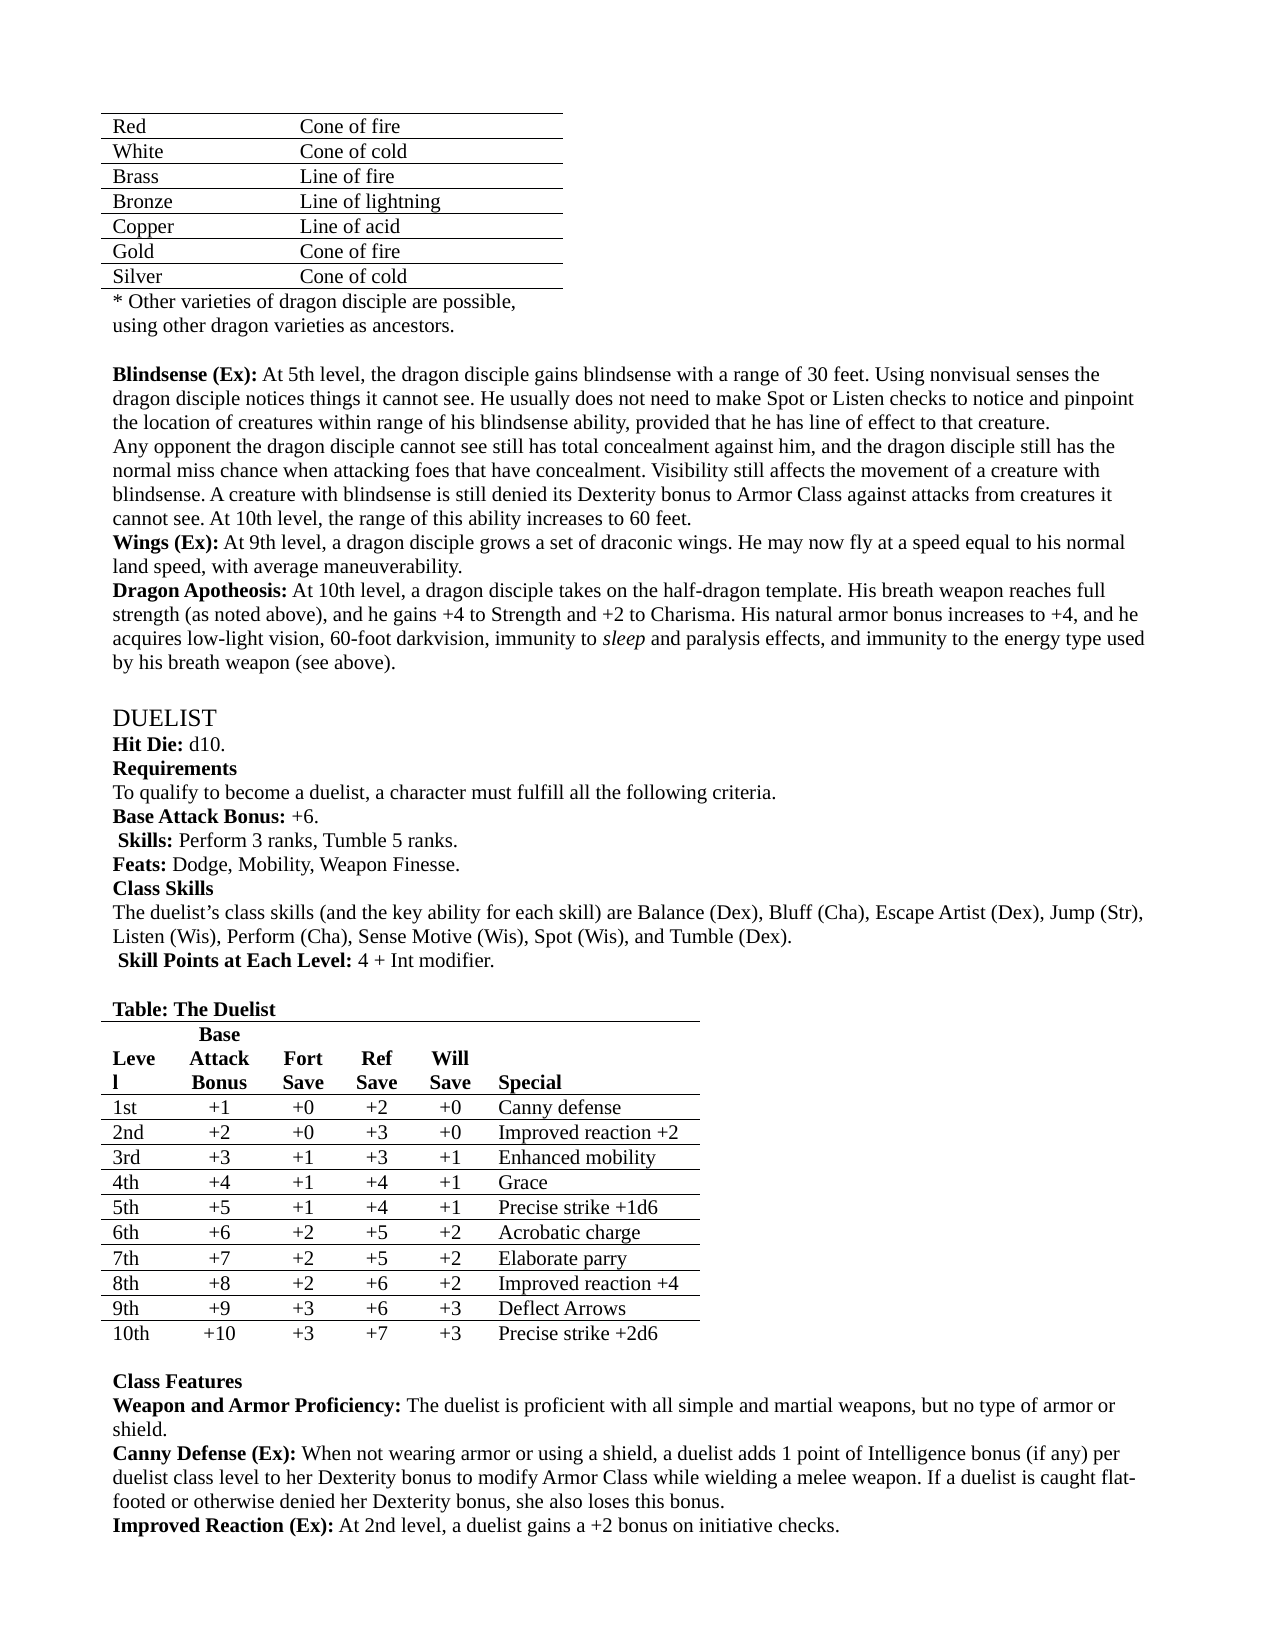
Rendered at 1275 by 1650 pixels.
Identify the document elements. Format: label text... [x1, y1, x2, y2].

table_cell +9 [172, 1296, 266, 1320]
table_cell Cone of cold [288, 139, 562, 163]
table_cell Improved reaction +4 [487, 1271, 699, 1294]
table_cell +3 [413, 1321, 487, 1345]
table_cell +2 [266, 1220, 340, 1244]
table_cell +10 [172, 1321, 266, 1345]
table_cell +3 [413, 1296, 487, 1320]
table_cell +1 [413, 1170, 487, 1194]
table_cell +0 [266, 1120, 340, 1144]
table_cell +1 [172, 1095, 266, 1119]
table_cell +0 [266, 1095, 340, 1119]
table_cell +2 [340, 1095, 413, 1119]
text To qualify to become a duelist, a character must fulfill all the following criteria. [112, 780, 1162, 804]
table_cell Cone of fire [288, 114, 562, 138]
text Hit Die: d10. [112, 732, 1162, 756]
table_cell +5 [172, 1195, 266, 1219]
table_cell 2nd [101, 1120, 172, 1144]
table_cell 4th [101, 1170, 172, 1194]
text Improved Reaction (Ex): At 2nd level, a duelist gains a +2 bonus on initiative checks. [112, 1513, 1162, 1537]
table_cell 7th [101, 1245, 172, 1269]
table_cell +5 [340, 1220, 413, 1244]
table_cell Elaborate parry [487, 1245, 699, 1269]
table_cell +6 [340, 1271, 413, 1294]
table_cell +6 [172, 1220, 266, 1244]
table_cell +5 [340, 1245, 413, 1269]
table_cell Ref Save [340, 1022, 413, 1094]
table_cell Silver [101, 264, 288, 288]
text Dragon Apotheosis: At 10th level, a dragon disciple takes on the half-dragon template. His breath weapon reaches full strength (as noted above), and he gains +4 to Strength and +2 to Charisma. His natural armor bonus increases to +4, and he acquires low-light vision, 60-foot darkvision, immunity to sleep and paralysis effects, and immunity to the energy type used by his breath weapon (see above). [112, 578, 1162, 674]
table_cell +8 [172, 1271, 266, 1294]
table_cell 6th [101, 1220, 172, 1244]
table_cell Red [101, 114, 288, 138]
text Base Attack Bonus: +6. [112, 804, 1162, 828]
table_cell * Other varieties of dragon disciple are possible, using other dragon varieties as ancestors. [101, 289, 562, 337]
table_cell +2 [413, 1245, 487, 1269]
table_cell Brass [101, 164, 288, 188]
text Requirements [112, 756, 1162, 780]
table_cell 9th [101, 1296, 172, 1320]
table_cell +1 [266, 1195, 340, 1219]
table_cell +4 [340, 1170, 413, 1194]
text Any opponent the dragon disciple cannot see still has total concealment against him, and the dragon disciple still has the normal miss chance when attacking foes that have concealment. Visibility still affects the movement of a creature with blindsense. A creature with blindsense is still denied its Dexterity bonus to Armor Class against attacks from creatures it cannot see. At 10th level, the range of this ability increases to 60 feet. [112, 434, 1162, 530]
table_cell Cone of cold [288, 264, 562, 288]
table_cell Level [101, 1022, 172, 1094]
table_cell +4 [340, 1195, 413, 1219]
table_cell Fort Save [266, 1022, 340, 1094]
table_cell Acrobatic charge [487, 1220, 699, 1244]
text Blindsense (Ex): At 5th level, the dragon disciple gains blindsense with a range of 30 feet. Using nonvisual senses the dragon disciple notices things it cannot see. He usually does not need to make Spot or Listen checks to notice and pinpoint the location of creatures within range of his blindsense ability, provided that he has line of effect to that creature. [112, 361, 1162, 434]
table_cell +3 [266, 1321, 340, 1345]
table_cell +1 [413, 1145, 487, 1169]
table_cell Deflect Arrows [487, 1296, 699, 1320]
text Skills: Perform 3 ranks, Tumble 5 ranks. [112, 828, 1162, 852]
table_cell Improved reaction +2 [487, 1120, 699, 1144]
table_cell +2 [413, 1271, 487, 1294]
table_cell +3 [340, 1145, 413, 1169]
table_cell Canny defense [487, 1095, 699, 1119]
table_cell Precise strike +2d6 [487, 1321, 699, 1345]
text DUELIST [112, 703, 1162, 732]
table_cell +6 [340, 1296, 413, 1320]
table_cell +2 [266, 1245, 340, 1269]
table_header Table: The Duelist [101, 996, 699, 1021]
table_cell Bronze [101, 189, 288, 213]
table_cell +1 [413, 1195, 487, 1219]
table_cell Base Attack Bonus [172, 1022, 266, 1094]
table_cell Enhanced mobility [487, 1145, 699, 1169]
subtitle Class Skills [112, 876, 1162, 900]
table_cell White [101, 139, 288, 163]
table_cell +7 [340, 1321, 413, 1345]
table_cell Grace [487, 1170, 699, 1194]
table_cell Gold [101, 239, 288, 263]
text Class Features [112, 1369, 1162, 1393]
table_cell +2 [172, 1120, 266, 1144]
table_cell 5th [101, 1195, 172, 1219]
text Feats: Dodge, Mobility, Weapon Finesse. [112, 852, 1162, 876]
text Canny Defense (Ex): When not wearing armor or using a shield, a duelist adds 1 point of Intelligence bonus (if any) per duelist class level to her Dexterity bonus to modify Armor Class while wielding a melee weapon. If a duelist is caught flat-footed or otherwise denied her Dexterity bonus, she also loses this bonus. [112, 1441, 1162, 1513]
table_cell 1st [101, 1095, 172, 1119]
text Skill Points at Each Level: 4 + Int modifier. [112, 948, 1162, 972]
table_cell +2 [266, 1271, 340, 1294]
table_cell Copper [101, 214, 288, 238]
table_cell 10th [101, 1321, 172, 1345]
table_cell +3 [340, 1120, 413, 1144]
text The duelist’s class skills (and the key ability for each skill) are Balance (Dex), Bluff (Cha), Escape Artist (Dex), Jump (Str), Listen (Wis), Perform (Cha), Sense Motive (Wis), Spot (Wis), and Tumble (Dex). [112, 900, 1162, 948]
table_cell +7 [172, 1245, 266, 1269]
table_cell +0 [413, 1095, 487, 1119]
table_cell Precise strike +1d6 [487, 1195, 699, 1219]
table_cell +1 [266, 1145, 340, 1169]
table_cell Line of fire [288, 164, 562, 188]
text Wings (Ex): At 9th level, a dragon disciple grows a set of draconic wings. He may now fly at a speed equal to his normal land speed, with average maneuverability. [112, 530, 1162, 578]
table_cell Cone of fire [288, 239, 562, 263]
table_cell +3 [266, 1296, 340, 1320]
table_cell Will Save [413, 1022, 487, 1094]
table_cell Line of lightning [288, 189, 562, 213]
table_cell +1 [266, 1170, 340, 1194]
table_cell +0 [413, 1120, 487, 1144]
table_cell +3 [172, 1145, 266, 1169]
table_cell Special [487, 1022, 699, 1094]
text Weapon and Armor Proficiency: The duelist is proficient with all simple and martial weapons, but no type of armor or shield. [112, 1393, 1162, 1441]
table_cell 3rd [101, 1145, 172, 1169]
table_cell +2 [413, 1220, 487, 1244]
table_cell +4 [172, 1170, 266, 1194]
table_cell Line of acid [288, 214, 562, 238]
table_cell 8th [101, 1271, 172, 1294]
